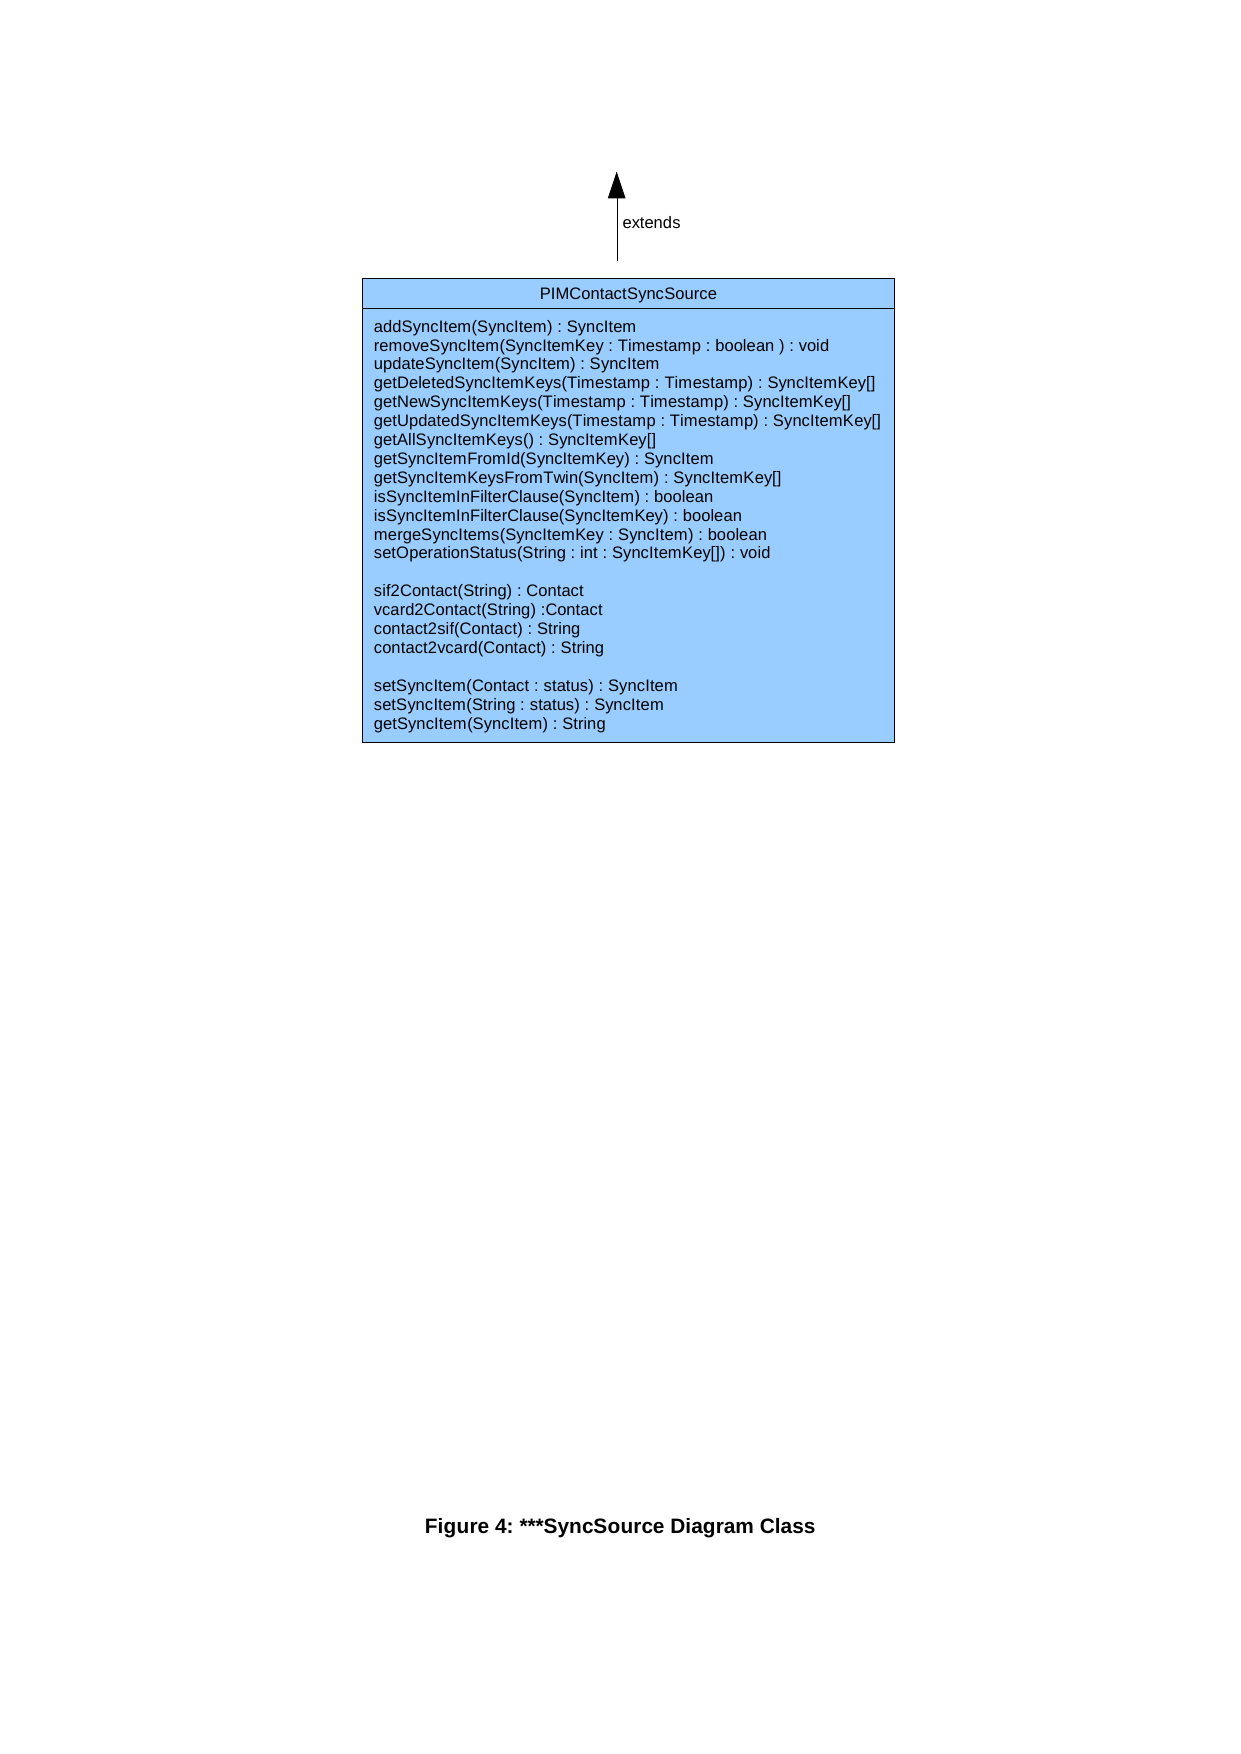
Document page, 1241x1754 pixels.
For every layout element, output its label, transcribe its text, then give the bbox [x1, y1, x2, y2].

text Figure 4: ***SyncSource Diagram Class [204, 172, 1036, 1538]
